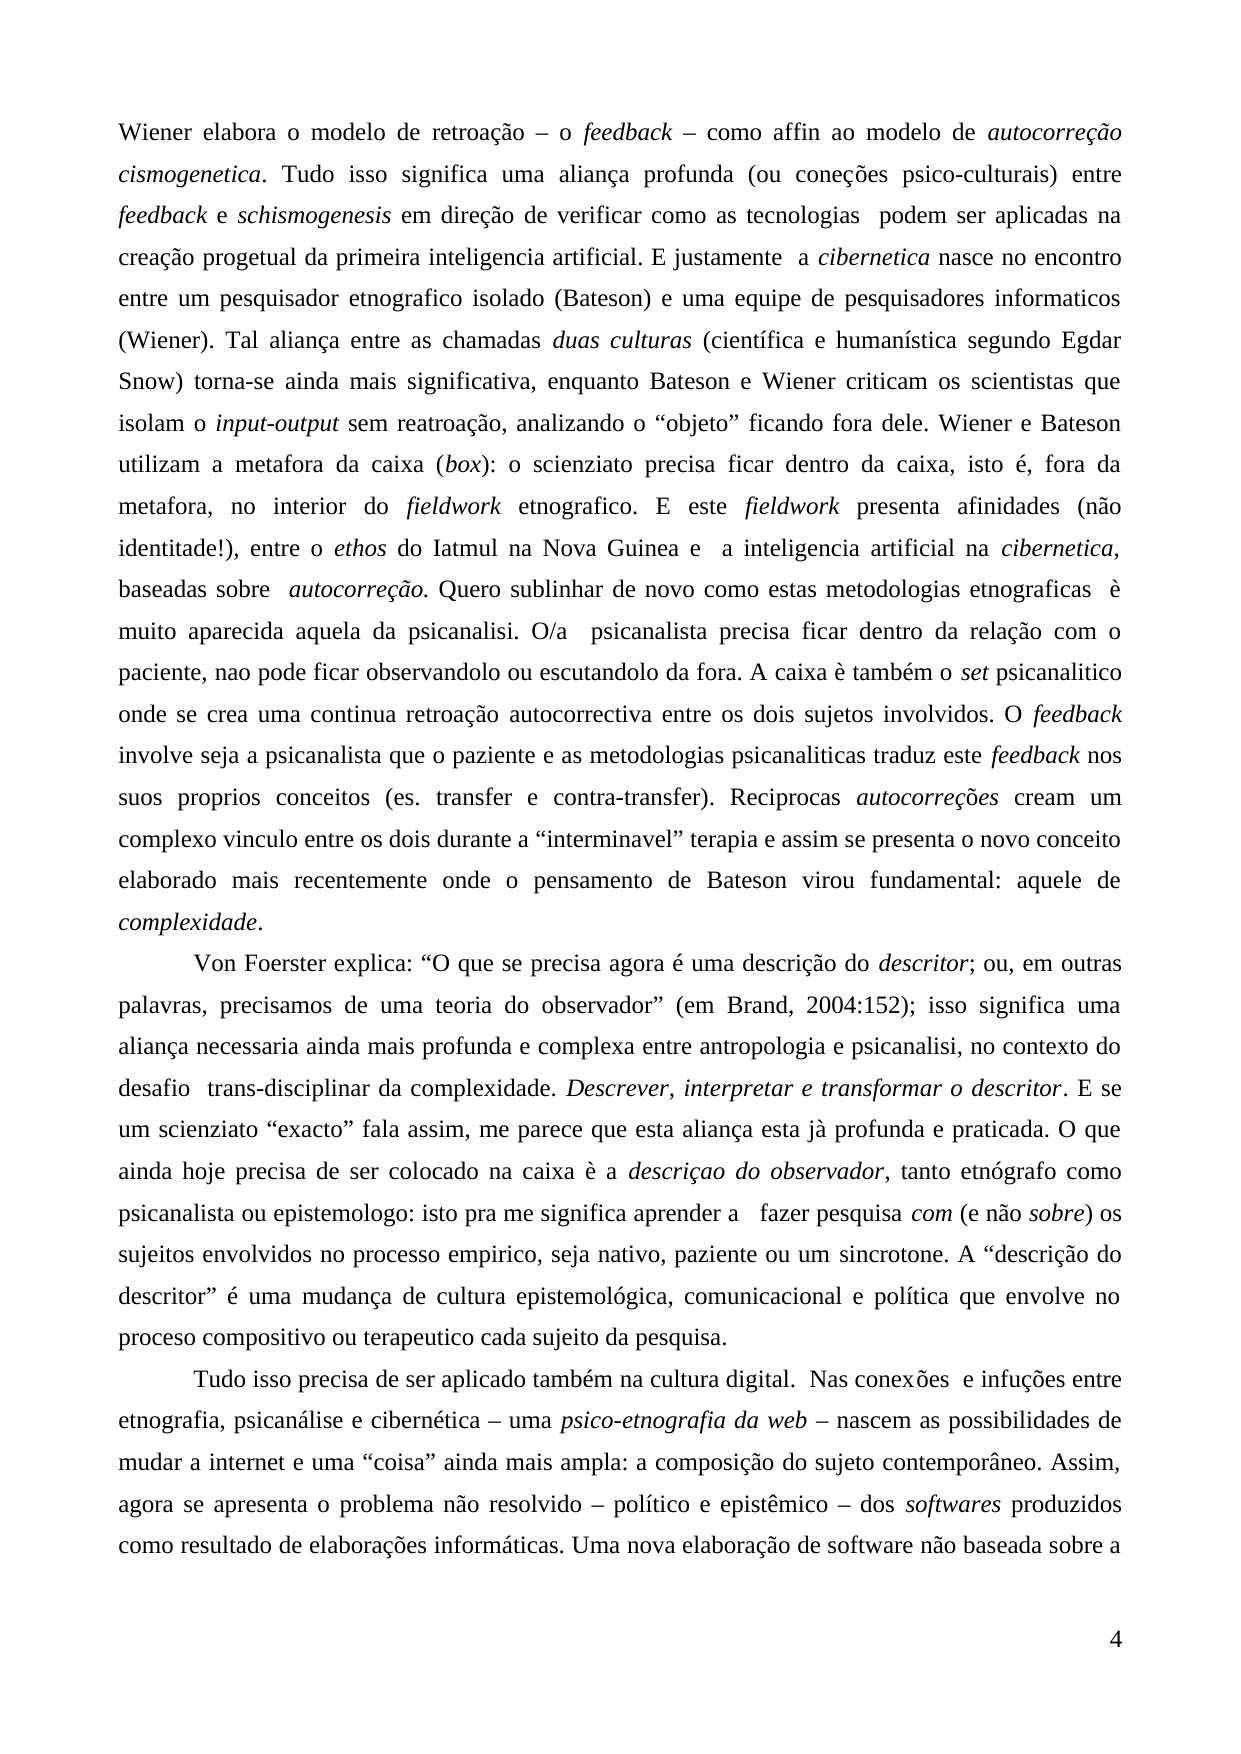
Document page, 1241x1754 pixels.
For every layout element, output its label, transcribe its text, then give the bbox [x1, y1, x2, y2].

text Von Foerster explica: “O que se precisa agora é uma descrição do descritor; ou, em outras palavras, precisamos de uma teoria do observador” (em Brand, 2004:152); isso significa uma aliança necessaria ainda mais profunda e complexa entre antropologia e psicanalisi, no contexto do desafio trans-disciplinar da complexidade. Descrever, interpretar e transformar o descritor. E se um scienziato “exacto” fala assim, me parece que esta aliança esta jà profunda e praticada. O que ainda hoje precisa de ser colocado na caixa è a descriçao do observador, tanto etnógrafo como psicanalista ou epistemologo: isto pra me significa aprender a fazer pesquisa com (e não sobre) os sujeitos envolvidos no processo empirico, seja nativo, paziente ou um sincrotone. A “descrição do descritor” é uma mudança de cultura epistemológica, comunicacional e política que envolve no proceso compositivo ou terapeutico cada sujeito da pesquisa. [118, 949, 1122, 1351]
text Wiener elabora o modelo de retroação – o feedback – como affin ao modelo de autocorreção cismogenetica. Tudo isso significa uma aliança profunda (ou coneções psico-culturais) entre feedback e schismogenesis em direção de verificar como as tecnologias podem ser aplicadas na creação progetual da primeira inteligencia artificial. E justamente a cibernetica nasce no encontro entre um pesquisador etnografico isolado (Bateson) e uma equipe de pesquisadores informaticos (Wiener). Tal aliança entre as chamadas duas culturas (científica e humanística segundo Egdar Snow) torna-se ainda mais significativa, enquanto Bateson e Wiener criticam os scientistas que isolam o input-output sem reatroação, analizando o “objeto” ficando fora dele. Wiener e Bateson utilizam a metafora da caixa (box): o scienziato precisa ficar dentro da caixa, isto é, fora da metafora, no interior do fieldwork etnografico. E este fieldwork presenta afinidades (não identitade!), entre o ethos do Iatmul na Nova Guinea e a inteligencia artificial na cibernetica, baseadas sobre autocorreção. Quero sublinhar de novo como estas metodologias etnograficas è muito aparecida aquela da psicanalisi. O/a psicanalista precisa ficar dentro da relação com o paciente, nao pode ficar observandolo ou escutandolo da fora. A caixa è também o set psicanalitico onde se crea uma continua retroação autocorrectiva entre os dois sujetos involvidos. O feedback involve seja a psicanalista que o paziente e as metodologias psicanaliticas traduz este feedback nos suos proprios conceitos (es. transfer e contra-transfer). Reciprocas autocorreções cream um complexo vinculo entre os dois durante a “interminavel” terapia e assim se presenta o novo conceito elaborado mais recentemente onde o pensamento de Bateson virou fundamental: aquele de complexidade. [118, 118, 1122, 936]
text Tudo isso precisa de ser aplicado também na cultura digital. Nas conexões e infuções entre etnografia, psicanálise e cibernética – uma psico-etnografia da web – nascem as possibilidades de mudar a internet e uma “coisa” ainda mais ampla: a composição do sujeto contemporâneo. Assim, agora se apresenta o problema não resolvido – político e epistêmico – dos softwares produzidos como resultado de elaborações informáticas. Uma nova elaboração de software não baseada sobre a [118, 1365, 1122, 1559]
